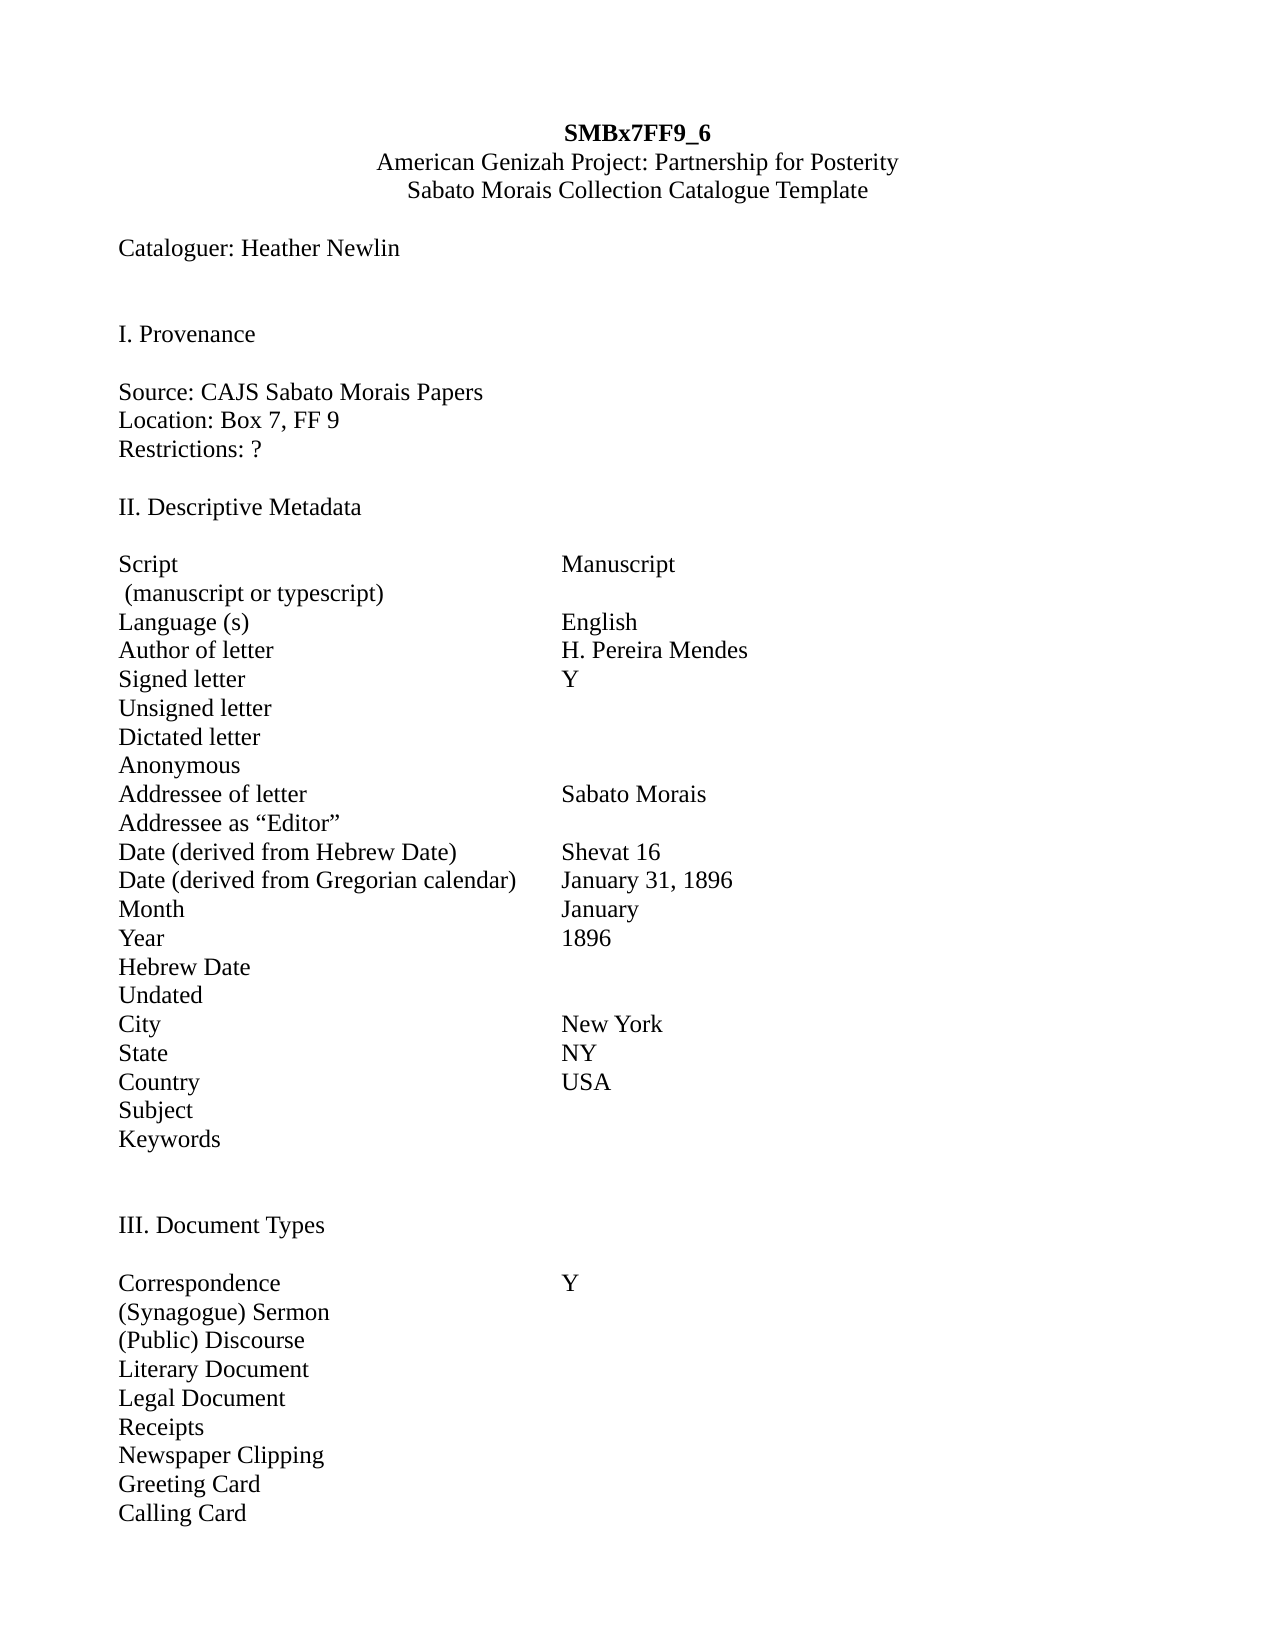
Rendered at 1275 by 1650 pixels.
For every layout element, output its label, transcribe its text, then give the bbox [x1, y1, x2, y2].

text Script Manuscript [118, 549, 1157, 578]
text Newspaper Clipping [118, 1441, 1157, 1469]
text Receipts [118, 1412, 1157, 1441]
text Subject [118, 1096, 1157, 1124]
text SMBx7FF9_6 [118, 118, 1157, 147]
text Source: CAJS Sabato Morais Papers [118, 377, 1157, 406]
text Anonymous [118, 751, 1157, 779]
text Language (s) English [118, 607, 1157, 636]
text Dictated letter [118, 722, 1157, 751]
text Cataloguer: Heather Newlin [118, 233, 1157, 262]
text Calling Card [118, 1498, 1157, 1527]
text American Genizah Project: Partnership for Posterity [118, 147, 1157, 176]
text Unsigned letter [118, 693, 1157, 722]
text Year 1896 [118, 923, 1157, 952]
text (Public) Discourse [118, 1326, 1157, 1354]
text Date (derived from Hebrew Date) Shevat 16 [118, 837, 1157, 866]
text Sabato Morais Collection Catalogue Template [118, 176, 1157, 204]
text Addressee as “Editor” [118, 808, 1157, 837]
text I. Provenance [118, 319, 1157, 348]
text Date (derived from Gregorian calendar) January 31, 1896 [118, 866, 1157, 894]
text Month January [118, 894, 1157, 923]
text III. Document Types [118, 1211, 1157, 1239]
text Keywords [118, 1124, 1157, 1153]
text II. Descriptive Metadata [118, 492, 1157, 521]
text Addressee of letter Sabato Morais [118, 779, 1157, 808]
text (Synagogue) Sermon [118, 1297, 1157, 1326]
text Correspondence Y [118, 1268, 1157, 1297]
text City New York [118, 1009, 1157, 1038]
text Signed letter Y [118, 664, 1157, 693]
text State NY [118, 1038, 1157, 1067]
text Literary Document [118, 1354, 1157, 1383]
text Restrictions: ? [118, 434, 1157, 463]
text Location: Box 7, FF 9 [118, 406, 1157, 434]
text Hebrew Date [118, 952, 1157, 981]
text Author of letter H. Pereira Mendes [118, 636, 1157, 664]
text Undated [118, 981, 1157, 1009]
text Country USA [118, 1067, 1157, 1096]
text Greeting Card [118, 1469, 1157, 1498]
text Legal Document [118, 1383, 1157, 1412]
text (manuscript or typescript) [118, 578, 1157, 607]
